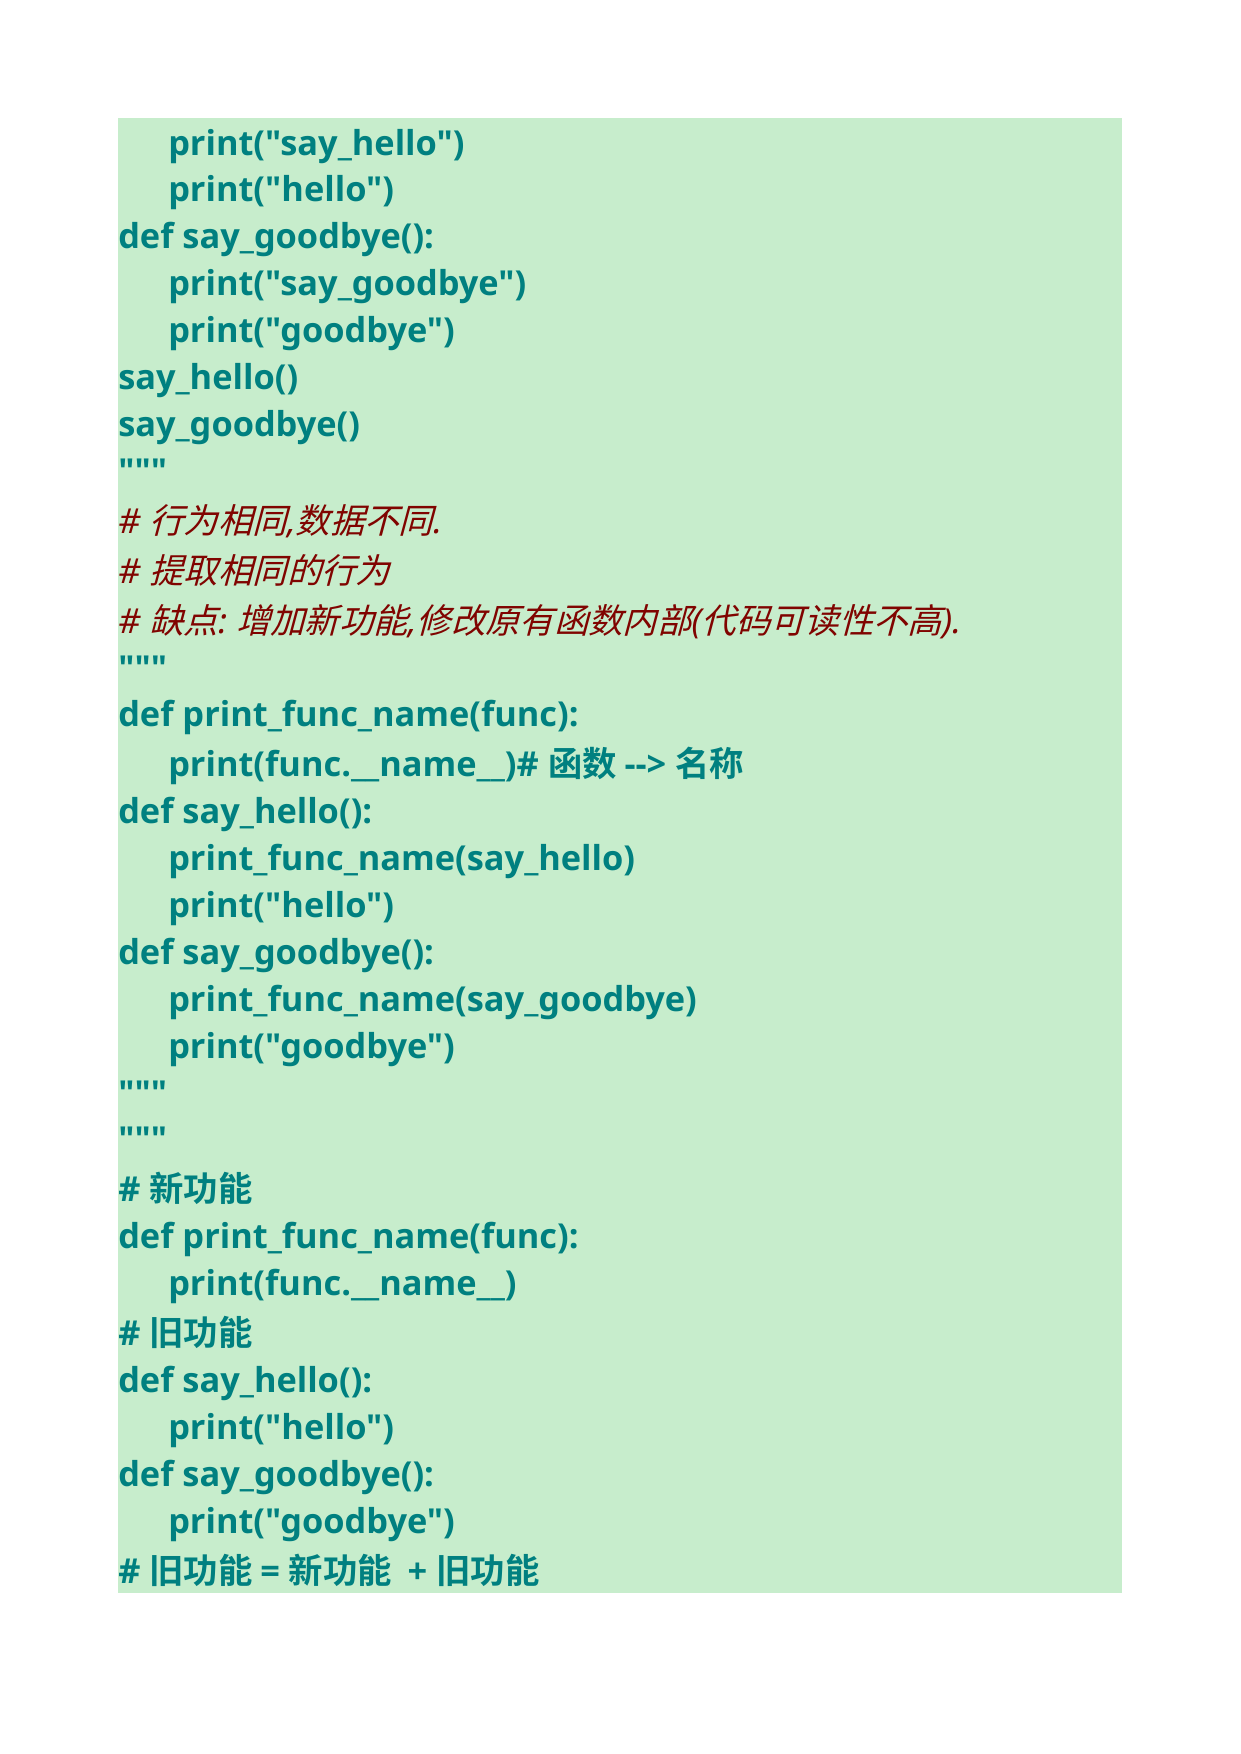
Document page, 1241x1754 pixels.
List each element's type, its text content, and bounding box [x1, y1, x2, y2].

text def print_func_name(func): [118, 1212, 1122, 1259]
text print("say_hello") [118, 118, 1122, 165]
text """ [118, 1068, 1122, 1115]
text print_func_name(say_hello) [118, 834, 1122, 881]
text """ [118, 446, 1122, 493]
text say_goodbye() [118, 399, 1122, 446]
text print("say_goodbye") [118, 259, 1122, 306]
text # 旧功能 = 新功能 + 旧功能 [118, 1543, 1122, 1593]
text """ [118, 1115, 1122, 1162]
text # 旧功能 [118, 1306, 1122, 1356]
text def say_goodbye(): [118, 1449, 1122, 1496]
text print("goodbye") [118, 1021, 1122, 1068]
text def say_hello(): [118, 787, 1122, 834]
text def print_func_name(func): [118, 690, 1122, 737]
text """ [118, 643, 1122, 690]
text def say_hello(): [118, 1356, 1122, 1402]
text print("hello") [118, 881, 1122, 927]
text # 新功能 [118, 1162, 1122, 1212]
text print(func.__name__)# 函数 --> 名称 [118, 737, 1122, 787]
text # 缺点: 增加新功能,修改原有函数内部(代码可读性不高). [118, 593, 1122, 643]
text def say_goodbye(): [118, 927, 1122, 974]
text # 行为相同,数据不同. [118, 493, 1122, 543]
text print(func.__name__) [118, 1259, 1122, 1306]
text # 提取相同的行为 [118, 543, 1122, 593]
text print("goodbye") [118, 1496, 1122, 1543]
text def say_goodbye(): [118, 212, 1122, 259]
text print_func_name(say_goodbye) [118, 974, 1122, 1021]
text print("hello") [118, 165, 1122, 212]
text print("hello") [118, 1402, 1122, 1449]
text say_hello() [118, 352, 1122, 399]
text print("goodbye") [118, 306, 1122, 352]
